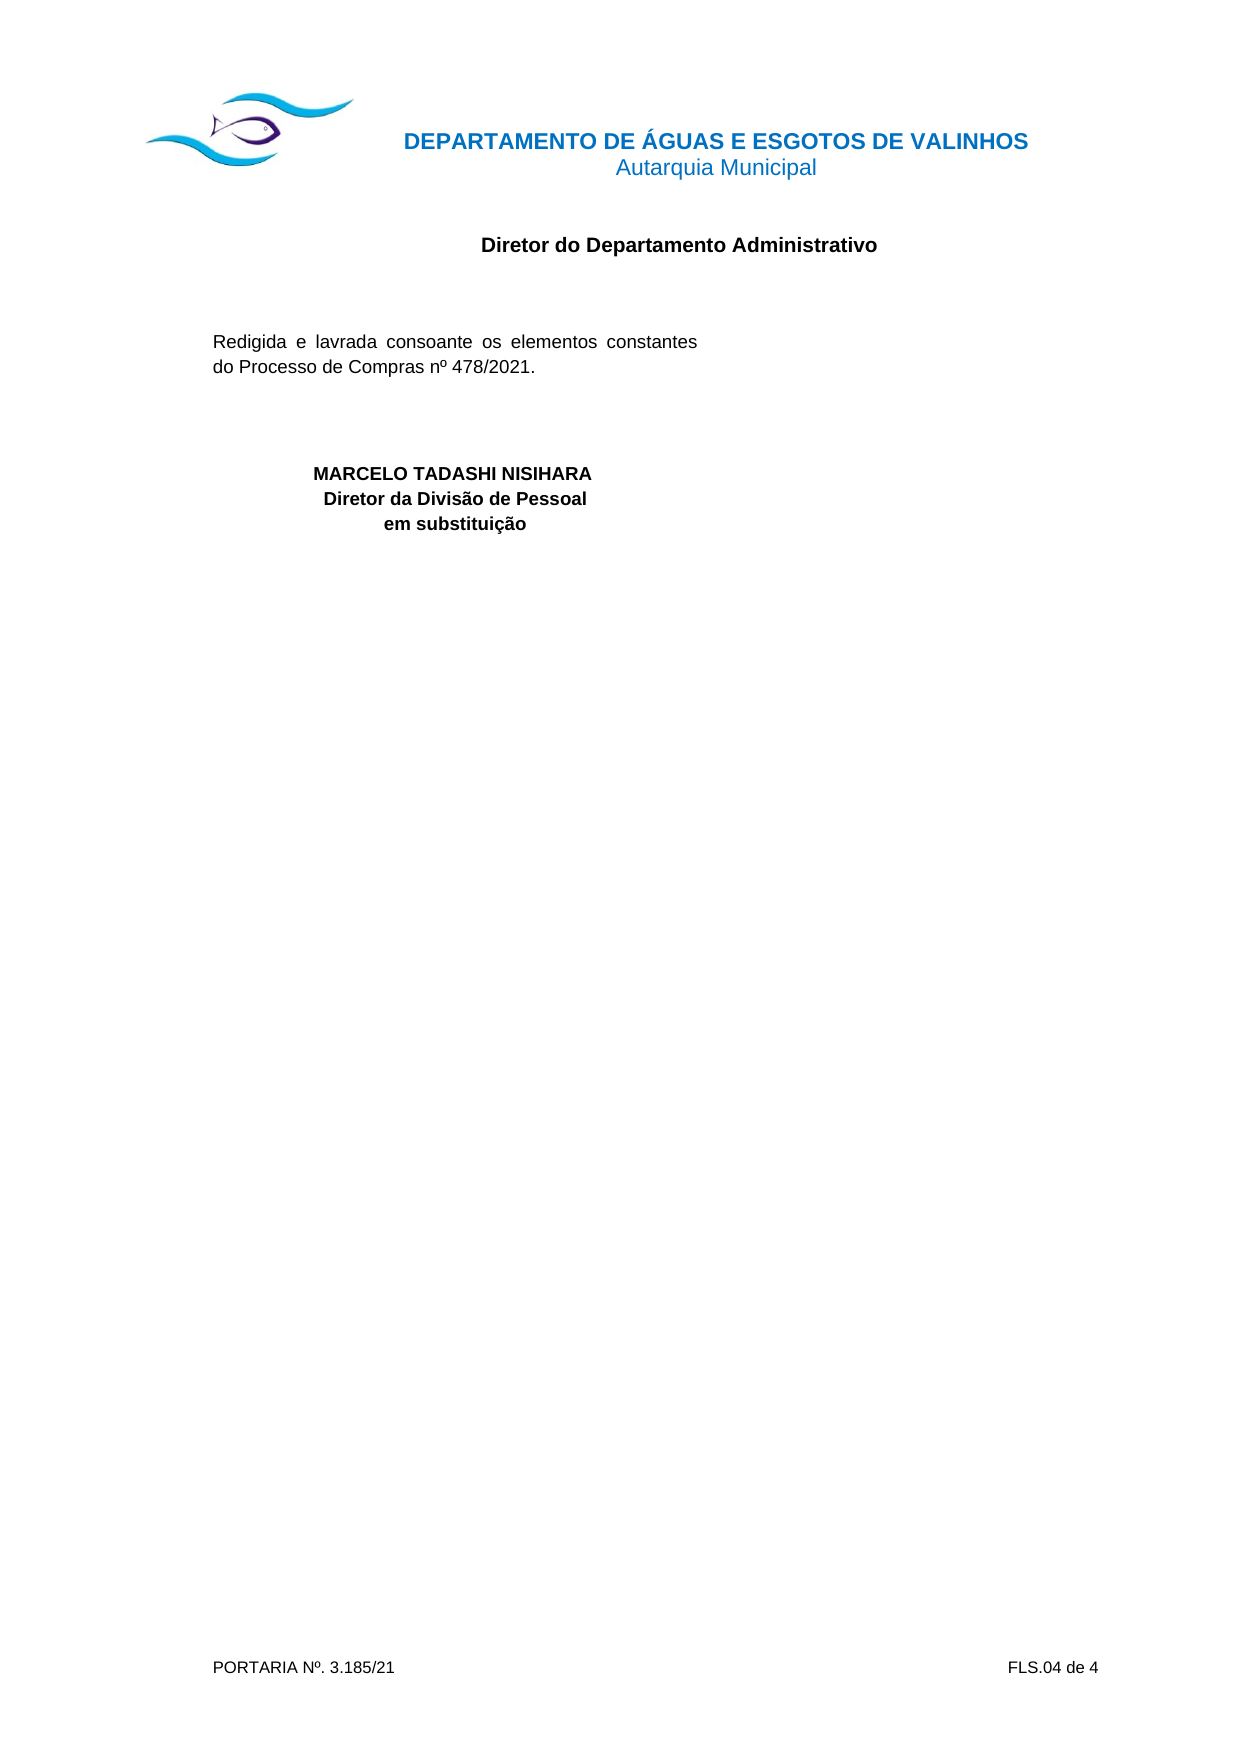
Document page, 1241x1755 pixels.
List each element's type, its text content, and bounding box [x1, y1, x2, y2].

text Diretor do Departamento Administrativo [213, 226, 1146, 259]
text em substituição [213, 512, 698, 534]
text Redigida e lavrada consoante os elementos constantes do Processo de Compras nº 478/2021. [213, 331, 698, 377]
text Diretor da Divisão de Pessoal [213, 488, 698, 509]
text Marcelo Tadashi Nisihara [213, 463, 698, 484]
